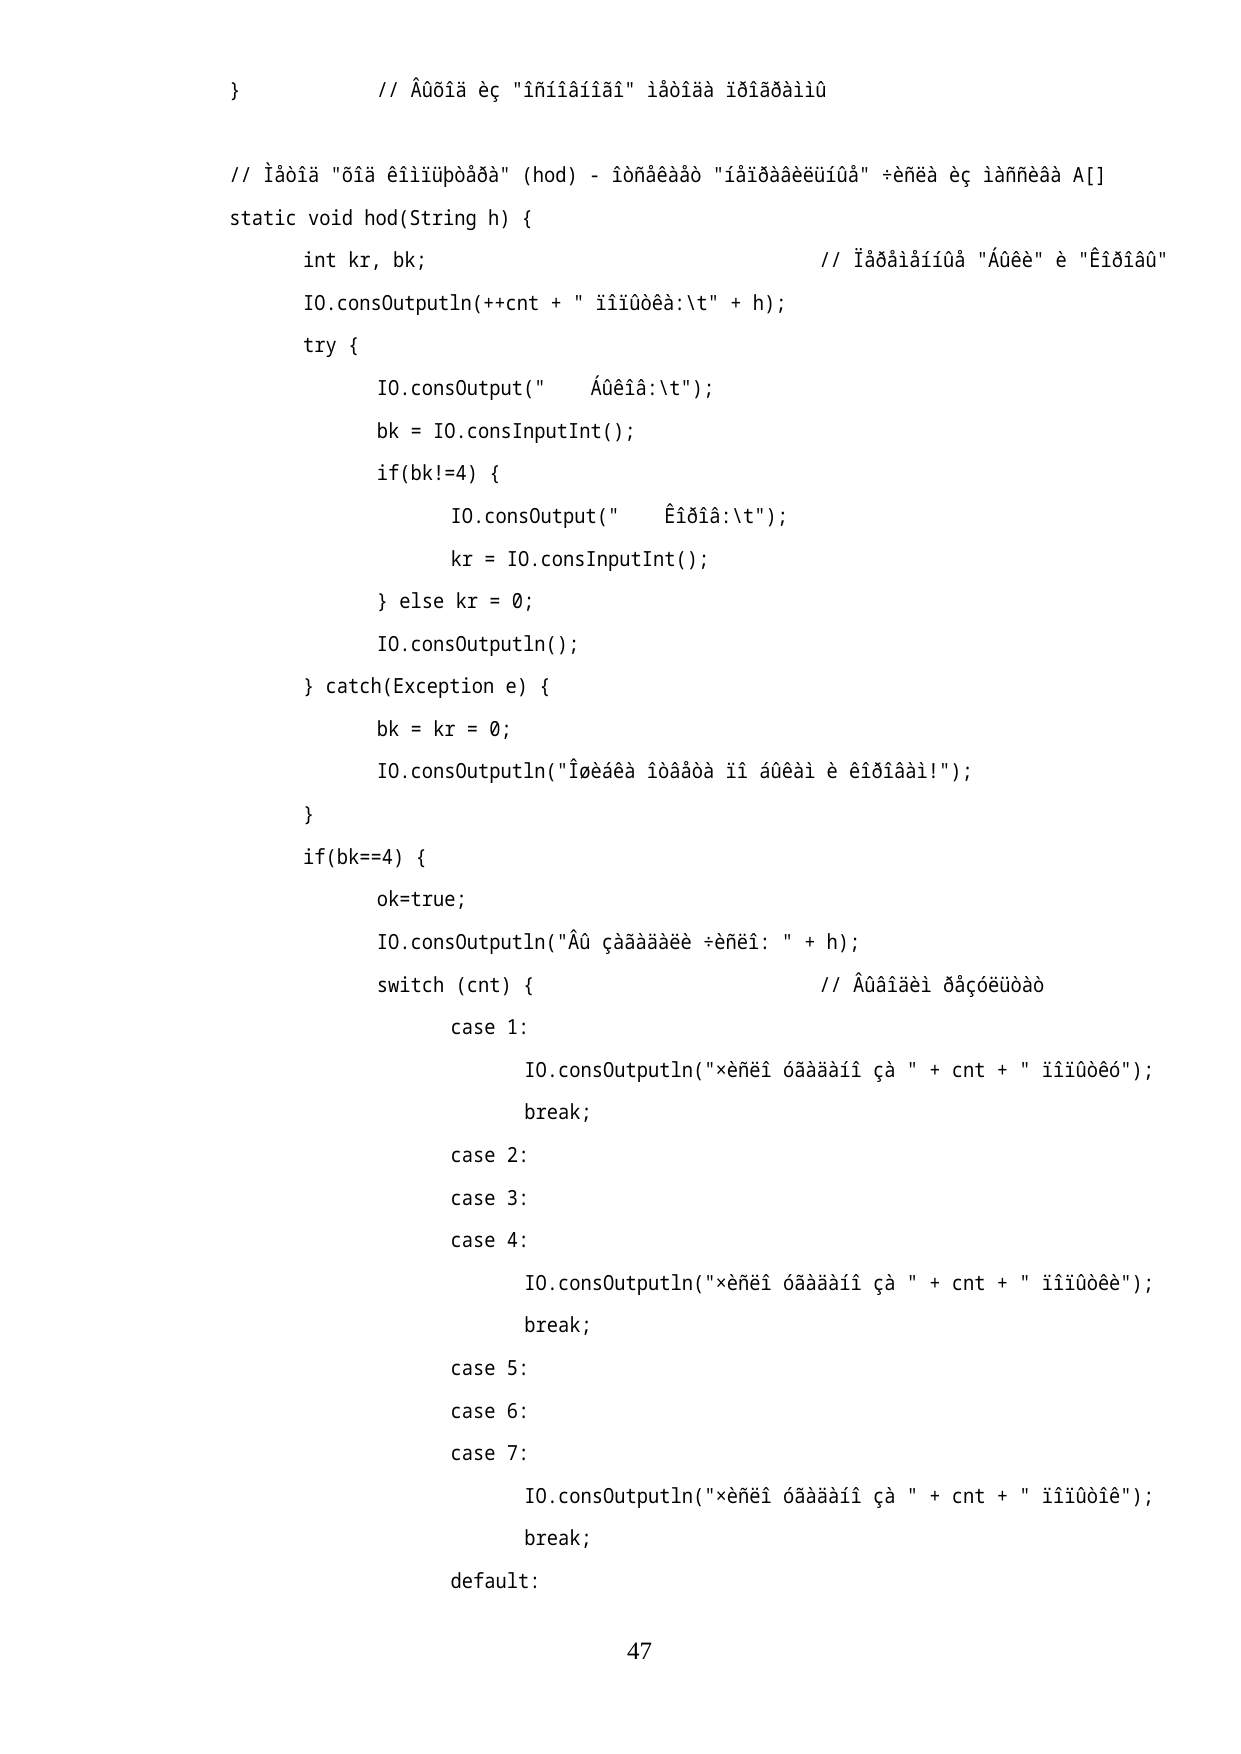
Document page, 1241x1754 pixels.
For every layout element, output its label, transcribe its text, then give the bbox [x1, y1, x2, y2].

text static void hod(String h) { [155, 203, 1181, 231]
text } // Âûõîä èç "îñíîâíîãî" ìåòîäà ïðîãðàììû [155, 75, 1181, 103]
text } catch(Exception e) { [155, 671, 1181, 700]
text } [155, 799, 1181, 828]
text case 3: [155, 1183, 1181, 1211]
text break; [155, 1523, 1181, 1552]
text IO.consOutputln("×èñëî óãàäàíî çà " + cnt + " ïîïûòêè"); [155, 1268, 1181, 1296]
text break; [155, 1097, 1181, 1126]
text kr = IO.consInputInt(); [155, 544, 1181, 572]
text IO.consOutput(" Áûêîâ:\t"); [155, 373, 1181, 402]
text if(bk!=4) { [155, 458, 1181, 487]
text IO.consOutputln(++cnt + " ïîïûòêà:\t" + h); [155, 288, 1181, 316]
text IO.consOutput(" Êîðîâ:\t"); [155, 501, 1181, 529]
text case 5: [155, 1353, 1181, 1382]
text default: [155, 1566, 1181, 1594]
text bk = IO.consInputInt(); [155, 416, 1181, 444]
text IO.consOutputln("Îøèáêà îòâåòà ïî áûêàì è êîðîâàì!"); [155, 757, 1181, 785]
text ok=true; [155, 884, 1181, 913]
text // Ìåòîä "õîä êîìïüþòåðà" (hod) - îòñåêàåò "íåïðàâèëüíûå" ÷èñëà èç ìàññèâà A[] [155, 160, 1181, 189]
text } else kr = 0; [155, 586, 1181, 615]
text IO.consOutputln("Âû çàãàäàëè ÷èñëî: " + h); [155, 927, 1181, 956]
text case 7: [155, 1438, 1181, 1467]
text if(bk==4) { [155, 842, 1181, 870]
text IO.consOutputln(); [155, 629, 1181, 657]
text try { [155, 331, 1181, 359]
text bk = kr = 0; [155, 714, 1181, 742]
text switch (cnt) { // Âûâîäèì ðåçóëüòàò [155, 970, 1181, 998]
text int kr, bk; // Ïåðåìåííûå "Áûêè" è "Êîðîâû" [155, 245, 1181, 274]
text case 4: [155, 1225, 1181, 1254]
text break; [155, 1311, 1181, 1339]
text IO.consOutputln("×èñëî óãàäàíî çà " + cnt + " ïîïûòêó"); [155, 1055, 1181, 1083]
text IO.consOutputln("×èñëî óãàäàíî çà " + cnt + " ïîïûòîê"); [155, 1481, 1181, 1509]
text case 1: [155, 1012, 1181, 1041]
text case 2: [155, 1140, 1181, 1168]
text case 6: [155, 1396, 1181, 1424]
